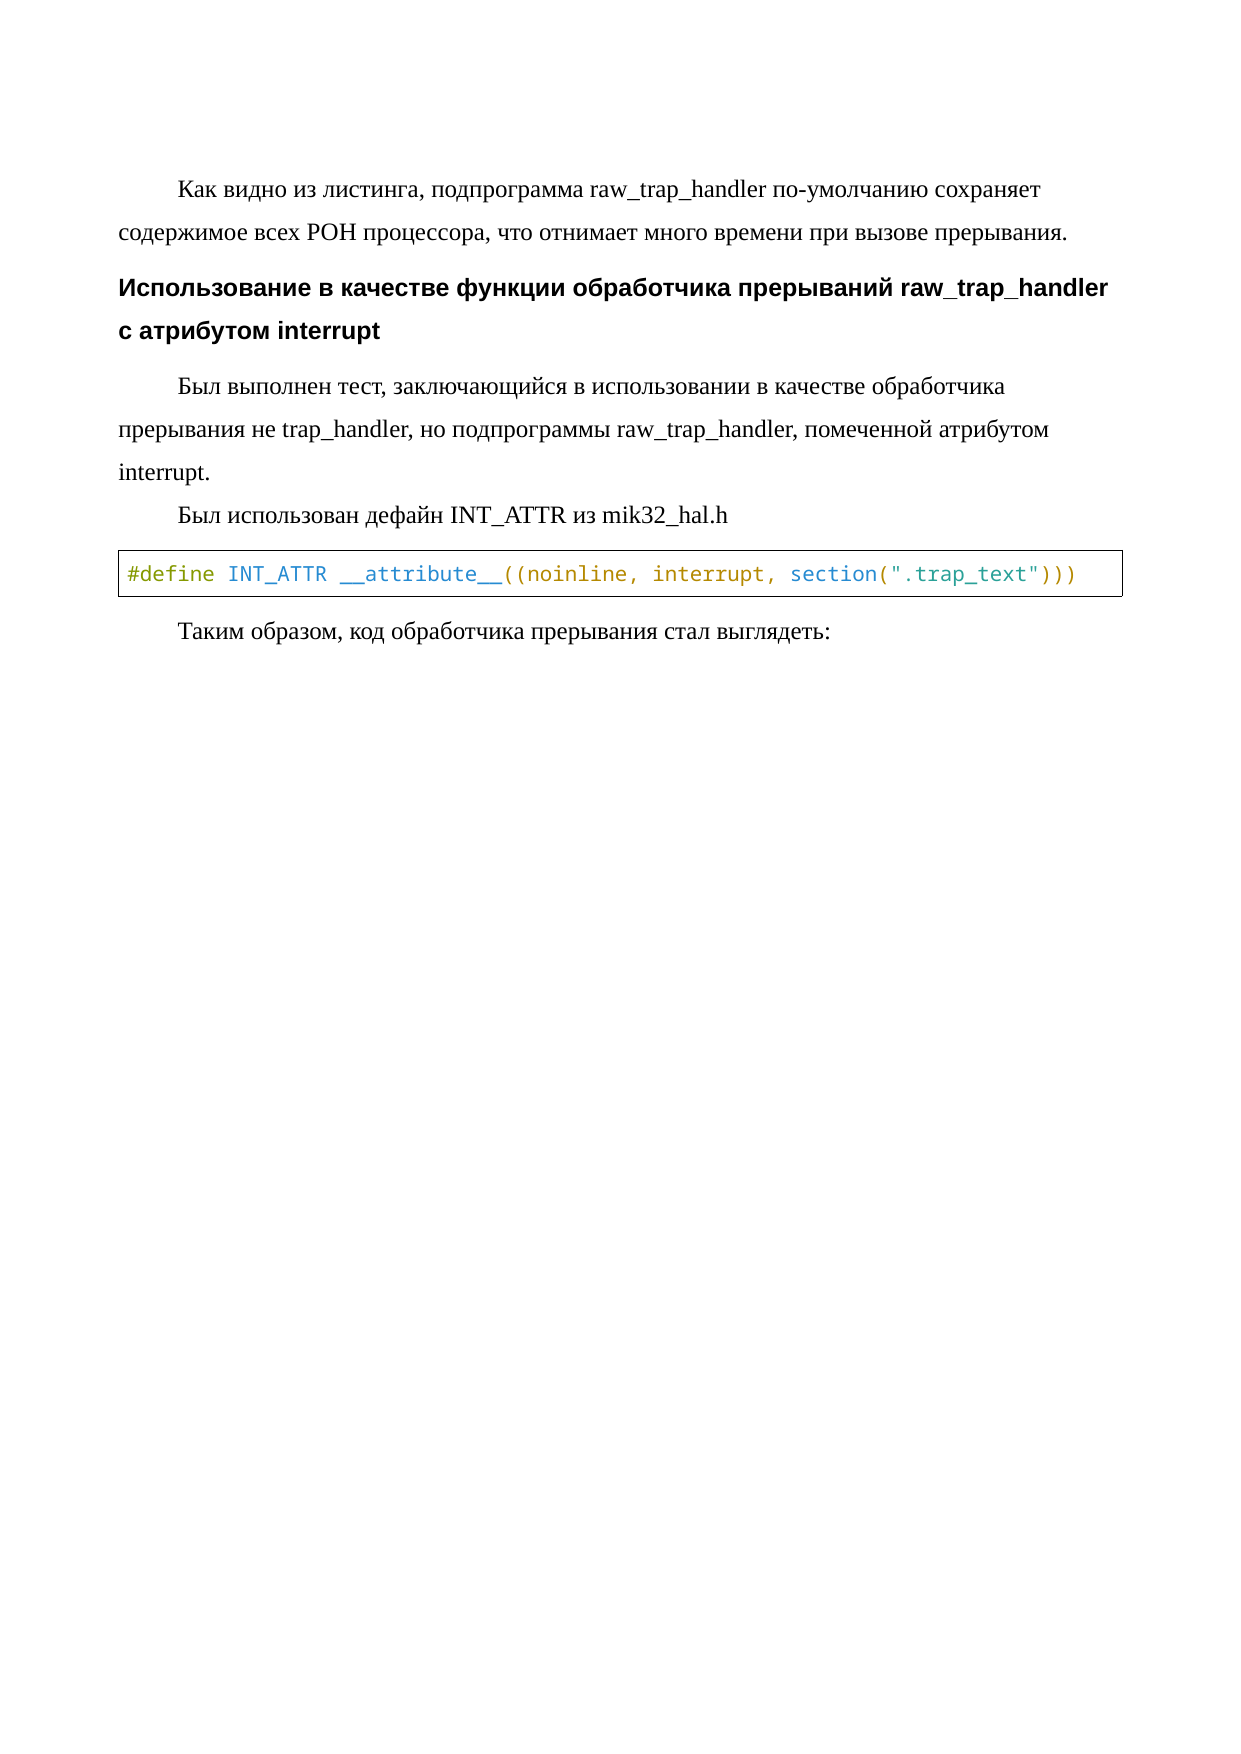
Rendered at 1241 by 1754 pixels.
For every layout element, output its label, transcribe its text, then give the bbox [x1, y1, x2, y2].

text Таким образом, код обработчика прерывания стал выглядеть: [118, 597, 1122, 645]
text #define INT_ATTR __attribute__((noinline, interrupt, section(".trap_text"))) [127, 559, 1113, 587]
text Был выполнен тест, заключающийся в использовании в качестве обработчика прерывания не trap_handler, но подпрограммы raw_trap_handler, помеченной атрибутом interrupt. [118, 371, 1122, 486]
subtitle Использование в качестве функции обработчика прерываний raw_trap_handler с атрибутом interrupt [118, 272, 1122, 344]
text Был использован дефайн INT_ATTR из mik32_hal.h [118, 501, 1122, 529]
text [119, 551, 1122, 596]
text [118, 544, 1122, 550]
text Как видно из листинга, подпрограмма raw_trap_handler по-умолчанию сохраняет содержимое всех РОН процессора, что отнимает много времени при вызове прерывания. [118, 174, 1122, 246]
subtitle Дизасcемблирование raw_trap_handler (код из примера) [118, 118, 1122, 147]
